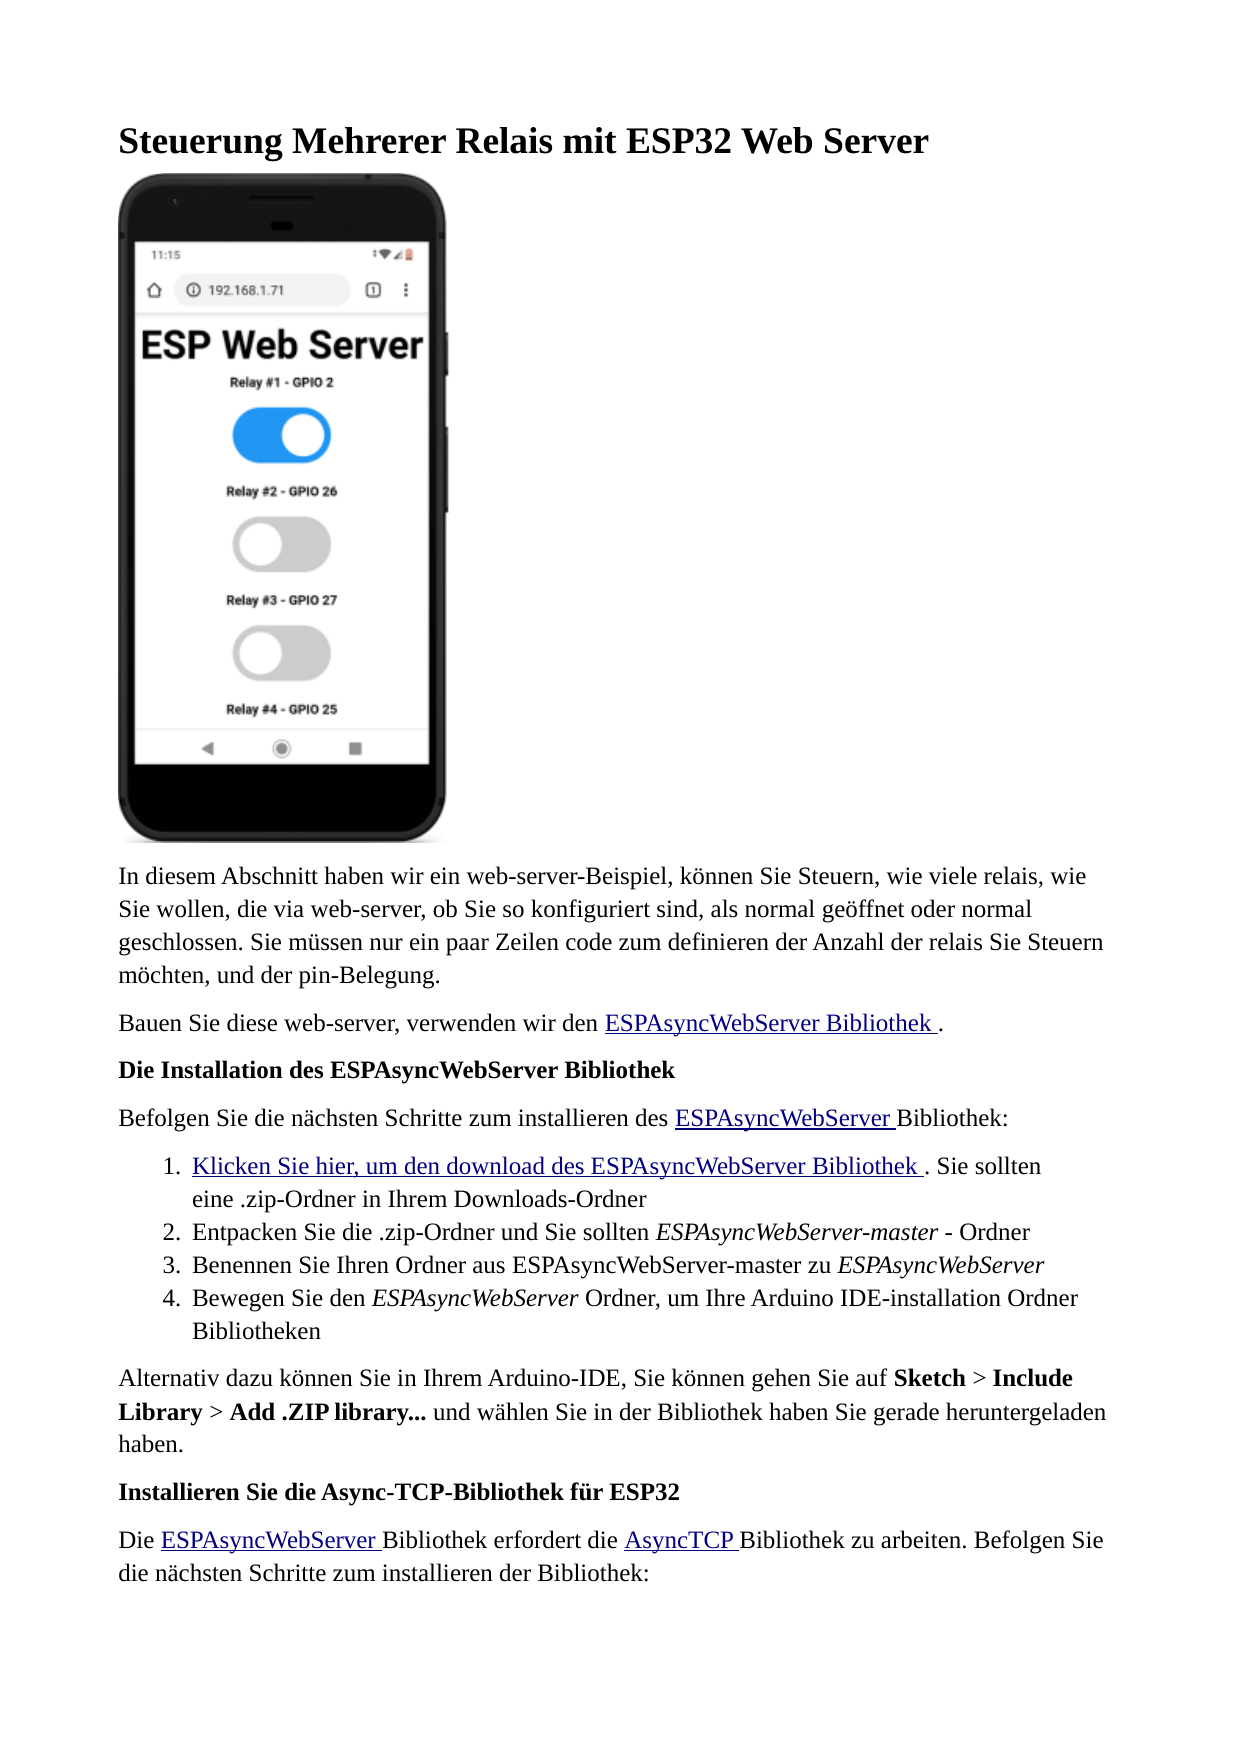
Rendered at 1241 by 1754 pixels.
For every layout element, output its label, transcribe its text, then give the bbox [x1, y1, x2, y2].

text Alternativ dazu können Sie in Ihrem Arduino-IDE, Sie können gehen Sie auf Sketch > Include Library > Add .ZIP library... und wählen Sie in der Bibliothek haben Sie gerade heruntergeladen haben. [118, 1363, 1122, 1458]
text Bauen Sie diese web-server, verwenden wir den ESPAsyncWebServer Bibliothek . [118, 1008, 1122, 1037]
picture [118, 173, 450, 843]
text Die Installation des ESPAsyncWebServer Bibliothek [118, 1056, 1122, 1084]
list Entpacken Sie die .zip-Ordner und Sie sollten ESPAsyncWebServer-master - Ordner [162, 1217, 1122, 1246]
text Die ESPAsyncWebServer Bibliothek erfordert die AsyncTCP Bibliothek zu arbeiten. Befolgen Sie die nächsten Schritte zum installieren der Bibliothek: [118, 1525, 1122, 1587]
list Klicken Sie hier, um den download des ESPAsyncWebServer Bibliothek . Sie sollten eine .zip-Ordner in Ihrem Downloads-Ordner [162, 1151, 1122, 1213]
text In diesem Abschnitt haben wir ein web-server-Beispiel, können Sie Steuern, wie viele relais, wie Sie wollen, die via web-server, ob Sie so konfiguriert sind, als normal geöffnet oder normal geschlossen. Sie müssen nur ein paar Zeilen code zum definieren der Anzahl der relais Sie Steuern möchten, und der pin-Belegung. [118, 861, 1122, 989]
text Installieren Sie die Async-TCP-Bibliothek für ESP32 [118, 1477, 1122, 1506]
list Benennen Sie Ihren Ordner aus ESPAsyncWebServer-master zu ESPAsyncWebServer [162, 1250, 1122, 1279]
text Befolgen Sie die nächsten Schritte zum installieren des ESPAsyncWebServer Bibliothek: [118, 1103, 1122, 1132]
list Bewegen Sie den ESPAsyncWebServer Ordner, um Ihre Arduino IDE-installation Ordner Bibliotheken [162, 1283, 1122, 1345]
subtitle Steuerung Mehrerer Relais mit ESP32 Web Server [118, 118, 1122, 161]
